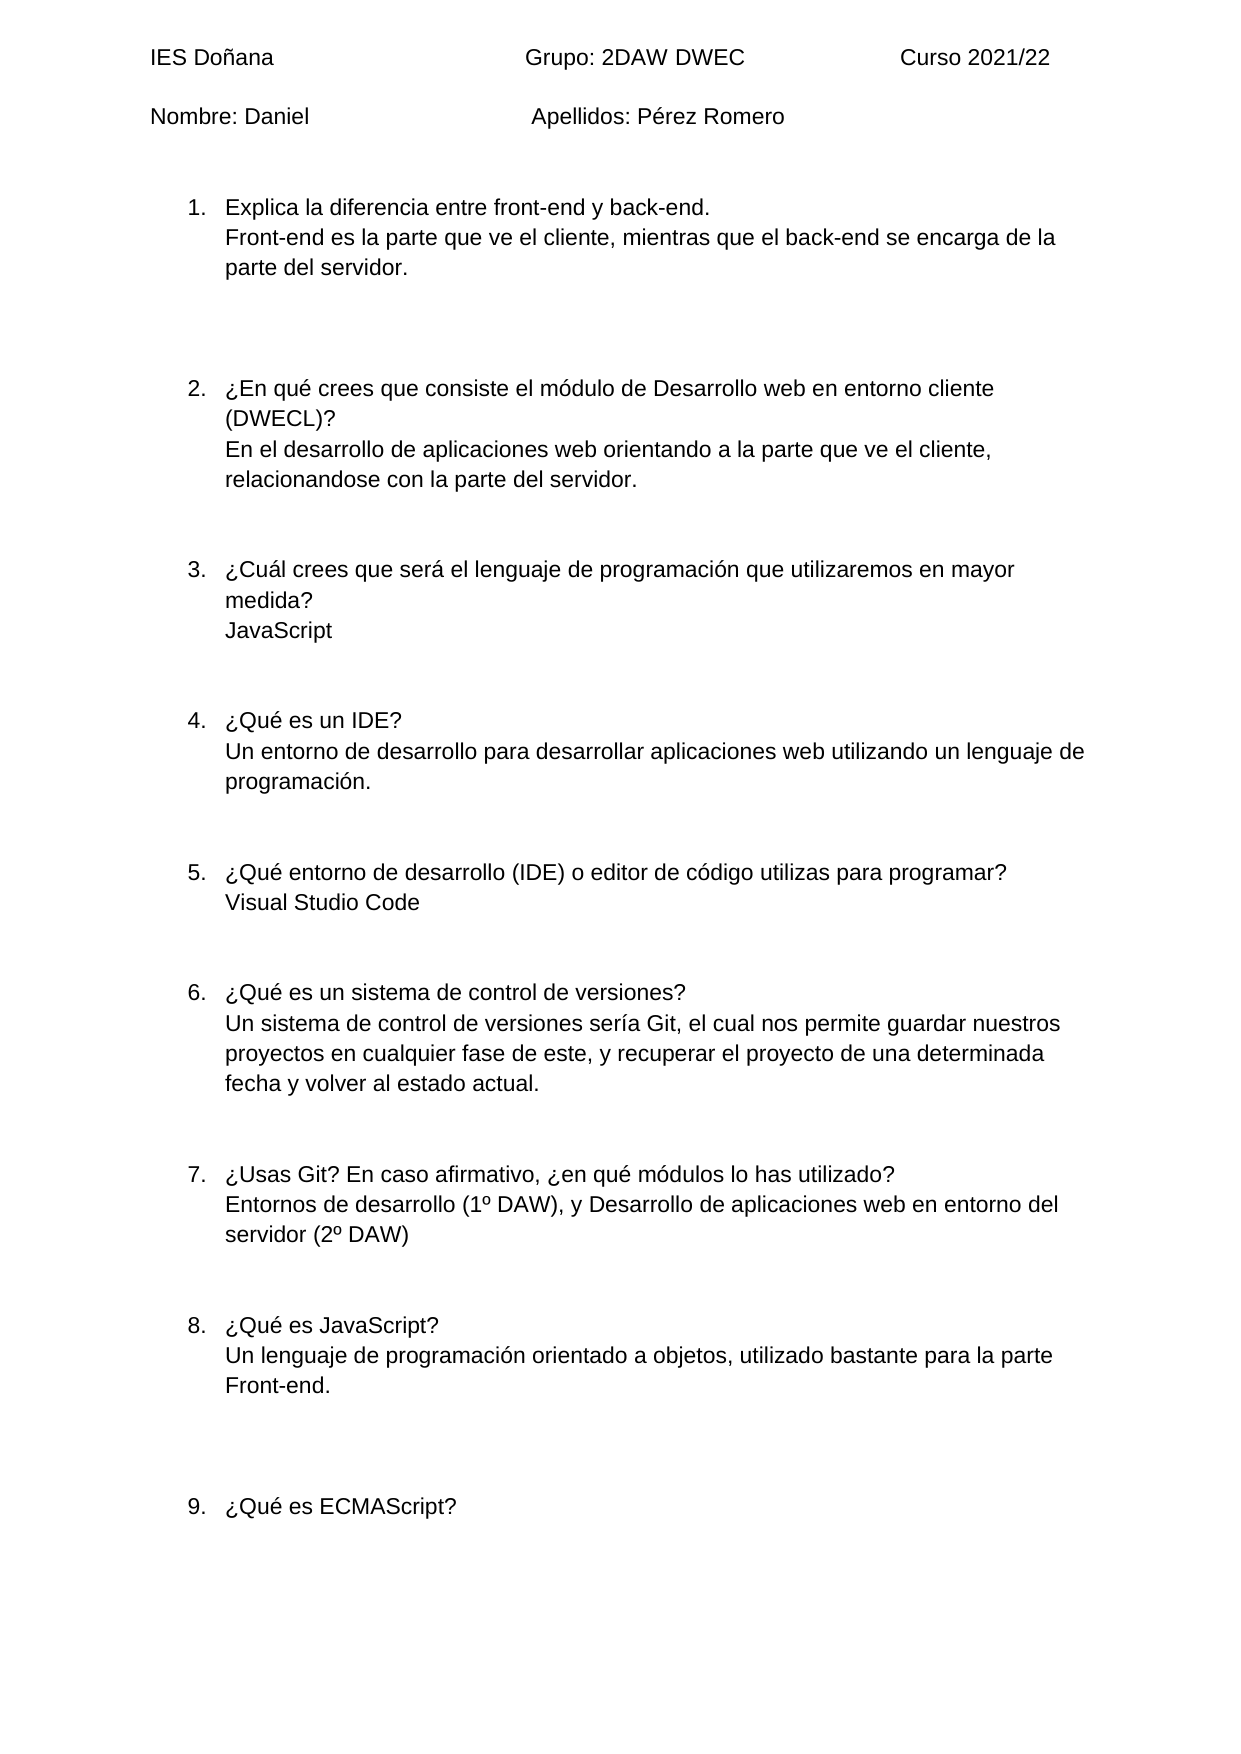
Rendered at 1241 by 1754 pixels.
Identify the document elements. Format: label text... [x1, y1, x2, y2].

text JavaScript [150, 617, 1090, 643]
text Un lenguaje de programación orientado a objetos, utilizado bastante para la parte Front-end. [150, 1342, 1090, 1398]
text Nombre: Daniel Apellidos: Pérez Romero [150, 103, 1090, 130]
list ¿Usas Git? En caso afirmativo, ¿en qué módulos lo has utilizado? [187, 1161, 1090, 1187]
list ¿Qué es ECMAScript? [187, 1493, 1090, 1519]
text Un sistema de control de versiones sería Git, el cual nos permite guardar nuestros proyectos en cualquier fase de este, y recuperar el proyecto de una determinada fecha y volver al estado actual. [150, 1009, 1090, 1096]
list ¿En qué crees que consiste el módulo de Desarrollo web en entorno cliente (DWECL)? [187, 375, 1090, 432]
text Visual Studio Code [150, 889, 1090, 915]
list ¿Qué es un IDE? [187, 707, 1090, 734]
list ¿Qué entorno de desarrollo (IDE) o editor de código utilizas para programar? [187, 858, 1090, 885]
list ¿Cuál crees que será el lenguaje de programación que utilizaremos en mayor medida? [187, 556, 1090, 613]
list ¿Qué es JavaScript? [187, 1312, 1090, 1338]
text Entornos de desarrollo (1º DAW), y Desarrollo de aplicaciones web en entorno del servidor (2º DAW) [150, 1191, 1090, 1247]
text En el desarrollo de aplicaciones web orientando a la parte que ve el cliente, relacionandose con la parte del servidor. [150, 436, 1090, 492]
text Un entorno de desarrollo para desarrollar aplicaciones web utilizando un lenguaje de programación. [150, 738, 1090, 794]
list Explica la diferencia entre front-end y back-end. [187, 194, 1090, 220]
list ¿Qué es un sistema de control de versiones? [187, 979, 1090, 1006]
text Front-end es la parte que ve el cliente, mientras que el back-end se encarga de la parte del servidor. [150, 224, 1090, 281]
